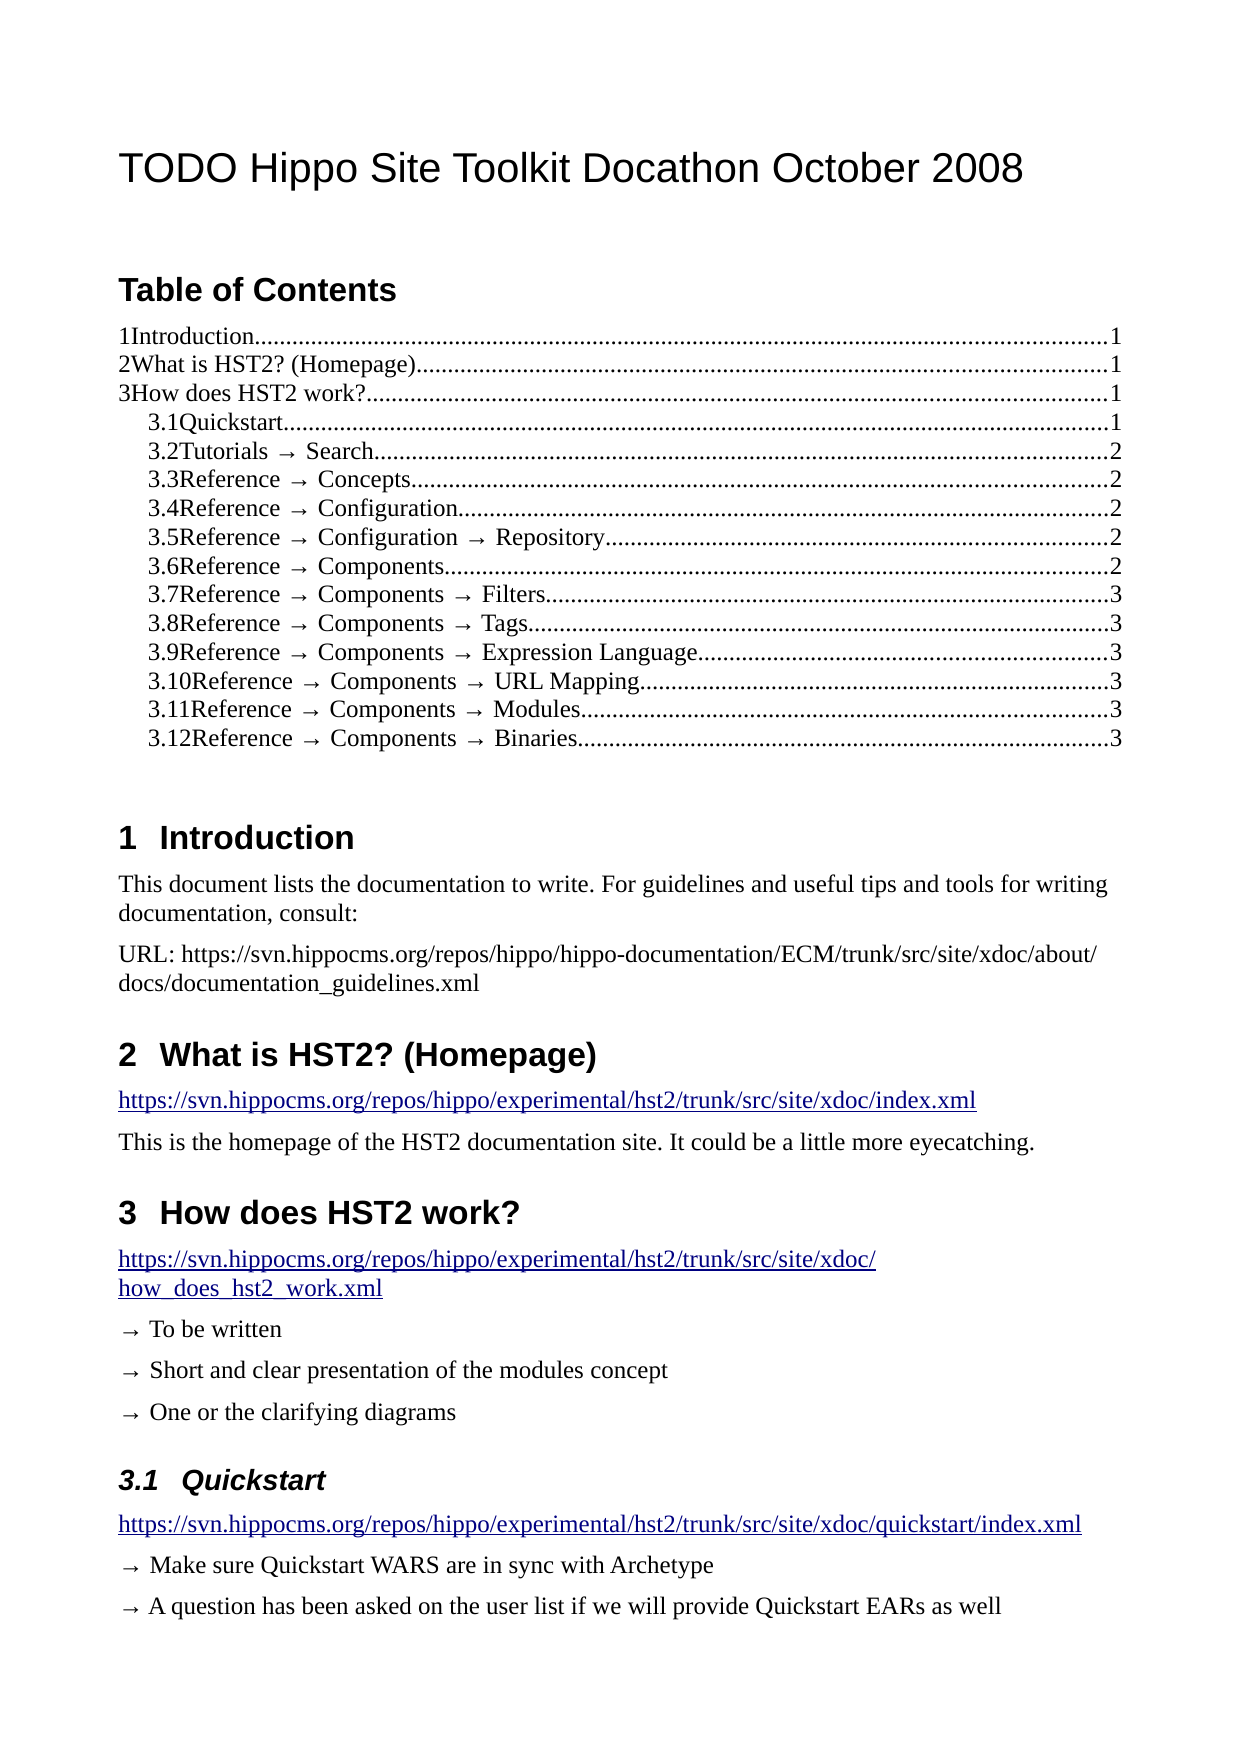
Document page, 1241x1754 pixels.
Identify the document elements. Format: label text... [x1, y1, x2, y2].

text 3.9Reference → Components → Expression Language 3 [148, 637, 1122, 666]
subtitle Introduction [118, 818, 1122, 857]
text 3.3Reference → Concepts 2 [148, 464, 1122, 493]
text 3.7Reference → Components → Filters 3 [148, 579, 1122, 608]
text → To be written [118, 1314, 1122, 1343]
text 1Introduction 1 [118, 321, 1122, 349]
subtitle How does HST2 work? [118, 1193, 1122, 1232]
text https://svn.hippocms.org/repos/hippo/experimental/hst2/trunk/src/site/xdoc/quickstart/index.xml [118, 1509, 1122, 1538]
subtitle Table of Contents [118, 270, 1122, 308]
text 3.1Quickstart 1 [148, 407, 1122, 436]
text → One or the clarifying diagrams [118, 1397, 1122, 1425]
text → Make sure Quickstart WARS are in sync with Archetype [118, 1550, 1122, 1579]
text https://svn.hippocms.org/repos/hippo/experimental/hst2/trunk/src/site/xdoc/index.xml [118, 1086, 1122, 1114]
text 3.10Reference → Components → URL Mapping 3 [148, 666, 1122, 694]
text 2What is HST2? (Homepage) 1 [118, 349, 1122, 378]
text 3.12Reference → Components → Binaries 3 [148, 723, 1122, 752]
text This document lists the documentation to write. For guidelines and useful tips and tools for writing documentation, consult: [118, 869, 1122, 927]
text 3.6Reference → Components 2 [148, 551, 1122, 579]
text 3.8Reference → Components → Tags 3 [148, 608, 1122, 637]
text 3.11Reference → Components → Modules 3 [148, 694, 1122, 723]
subtitle Quickstart [118, 1463, 1122, 1496]
subtitle TODO Hippo Site Toolkit Docathon October 2008 [118, 143, 1122, 191]
text → Short and clear presentation of the modules concept [118, 1355, 1122, 1384]
text 3How does HST2 work? 1 [118, 378, 1122, 407]
text 3.2Tutorials → Search 2 [148, 436, 1122, 464]
text → A question has been asked on the user list if we will provide Quickstart EARs as well [118, 1591, 1122, 1620]
text 3.4Reference → Configuration 2 [148, 493, 1122, 522]
text 3.5Reference → Configuration → Repository 2 [148, 522, 1122, 551]
subtitle What is HST2? (Homepage) [118, 1034, 1122, 1073]
text URL: https://svn.hippocms.org/repos/hippo/hippo-documentation/ECM/trunk/src/site/xdoc/about/docs/documentation_guidelines.xml [118, 939, 1122, 997]
text This is the homepage of the HST2 documentation site. It could be a little more eyecatching. [118, 1127, 1122, 1156]
text https://svn.hippocms.org/repos/hippo/experimental/hst2/trunk/src/site/xdoc/how_does_hst2_work.xml [118, 1244, 1122, 1302]
